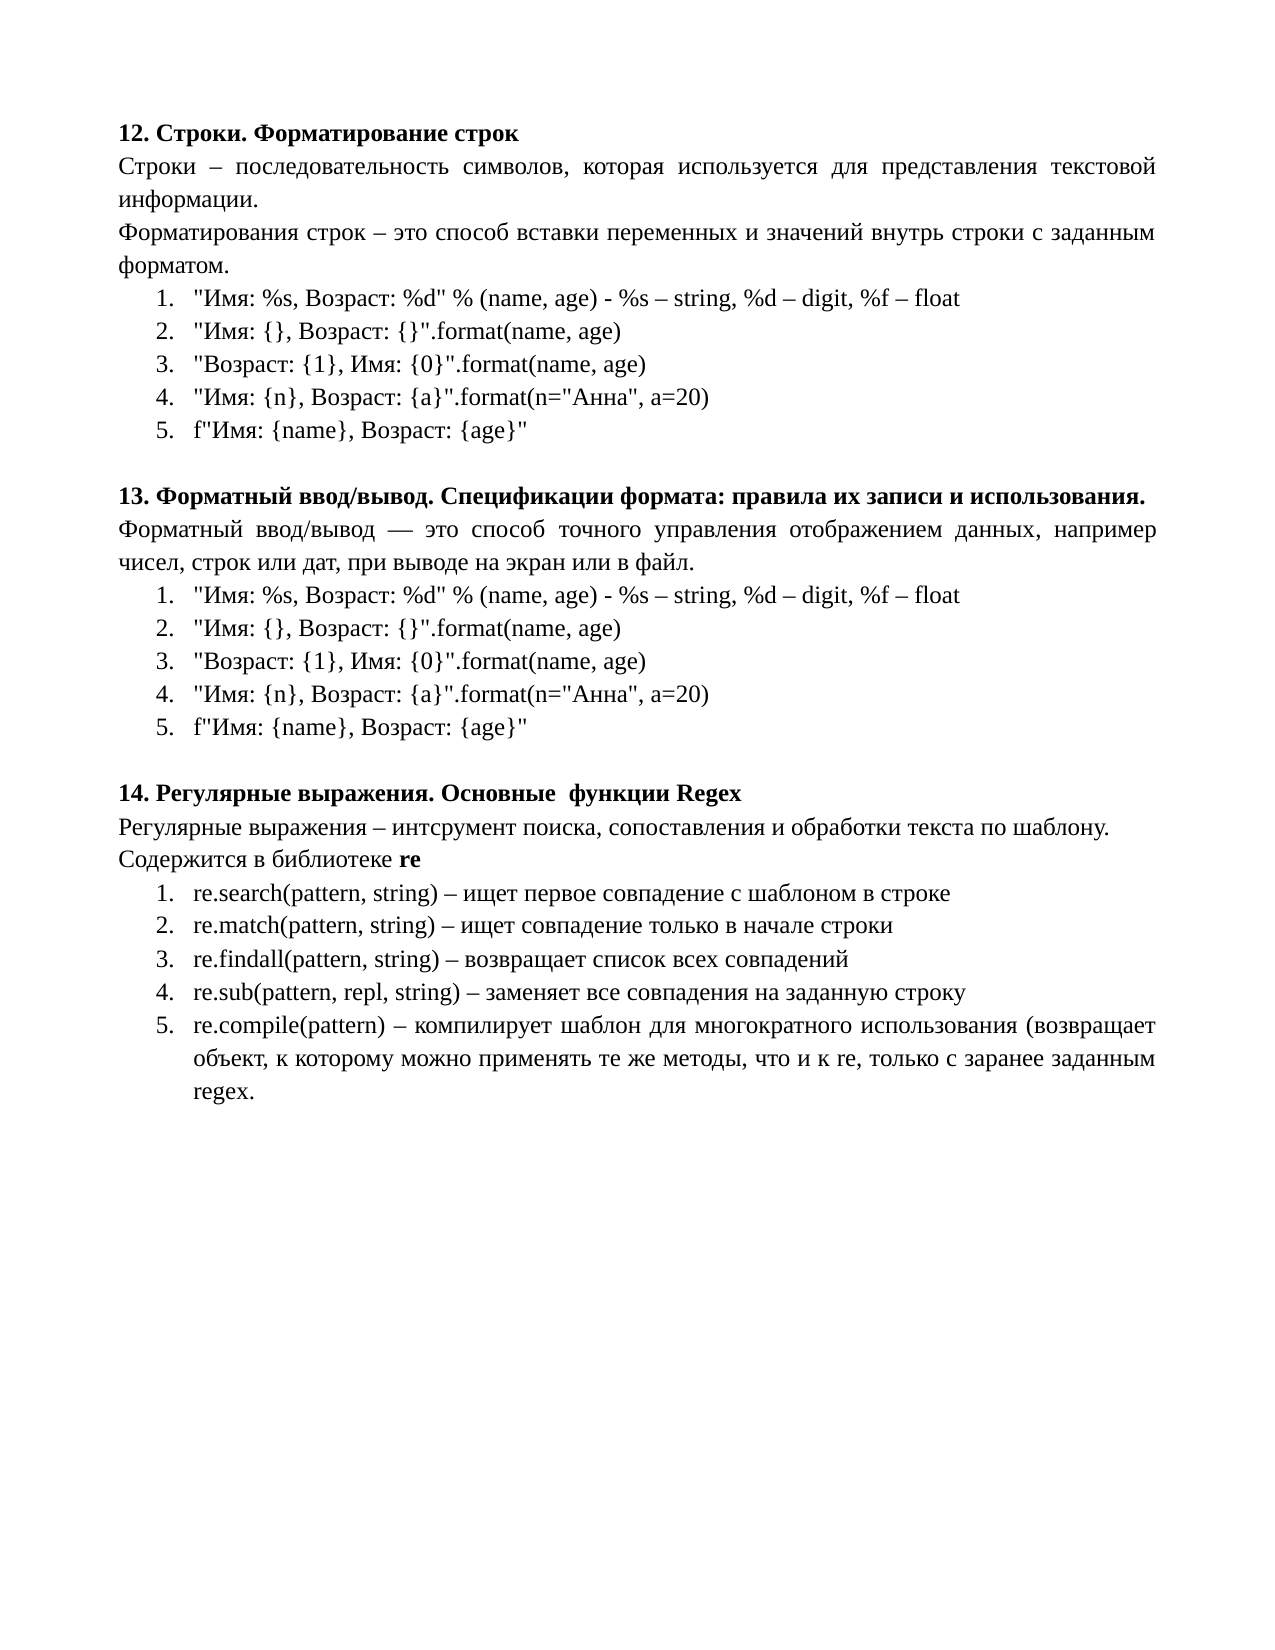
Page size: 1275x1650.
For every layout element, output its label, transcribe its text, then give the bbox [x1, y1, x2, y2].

text 14. Регулярные выражения. Основные функции Regex [118, 778, 1157, 807]
list re.match(pattern, string) – ищет совпадение только в начале строки [156, 911, 1157, 939]
list f"Имя: {name}, Возраст: {age}" [156, 712, 1157, 741]
list re.compile(pattern) – компилирует шаблон для многократного использования (возвращает объект, к которому можно применять те же методы, что и к re, только с заранее заданным regex. [156, 1010, 1157, 1104]
text Регулярные выражения – интсрумент поиска, сопоставления и обработки текста по шаблону. [118, 812, 1157, 840]
list "Имя: {n}, Возраст: {a}".format(n="Анна", a=20) [156, 382, 1157, 411]
text Строки – последовательность символов, которая используется для представления текстовой информации. [118, 151, 1157, 213]
list re.sub(pattern, repl, string) – заменяет все совпадения на заданную строку [156, 977, 1157, 1005]
list re.search(pattern, string) – ищет первое совпадение с шаблоном в строке [156, 878, 1157, 906]
list "Возраст: {1}, Имя: {0}".format(name, age) [156, 349, 1157, 378]
list "Имя: {}, Возраст: {}".format(name, age) [156, 613, 1157, 642]
list "Возраст: {1}, Имя: {0}".format(name, age) [156, 646, 1157, 675]
list "Имя: {n}, Возраст: {a}".format(n="Анна", a=20) [156, 679, 1157, 708]
text Содержится в библиотеке re [118, 844, 1157, 873]
text Форматный ввод/вывод — это способ точного управления отображением данных, например чисел, строк или дат, при выводе на экран или в файл. [118, 514, 1157, 576]
text Форматирования строк – это способ вставки переменных и значений внутрь строки с заданным форматом. [118, 217, 1157, 279]
list f"Имя: {name}, Возраст: {age}" [156, 415, 1157, 444]
list "Имя: {}, Возраст: {}".format(name, age) [156, 316, 1157, 345]
list "Имя: %s, Возраст: %d" % (name, age) - %s – string, %d – digit, %f – float [156, 580, 1157, 609]
text 12. Строки. Форматирование строк [118, 118, 1157, 147]
list "Имя: %s, Возраст: %d" % (name, age) - %s – string, %d – digit, %f – float [156, 283, 1157, 312]
text 13. Форматный ввод/вывод. Спецификации формата: правила их записи и использования. [118, 481, 1157, 510]
list re.findall(pattern, string) – возвращает список всех совпадений [156, 944, 1157, 972]
